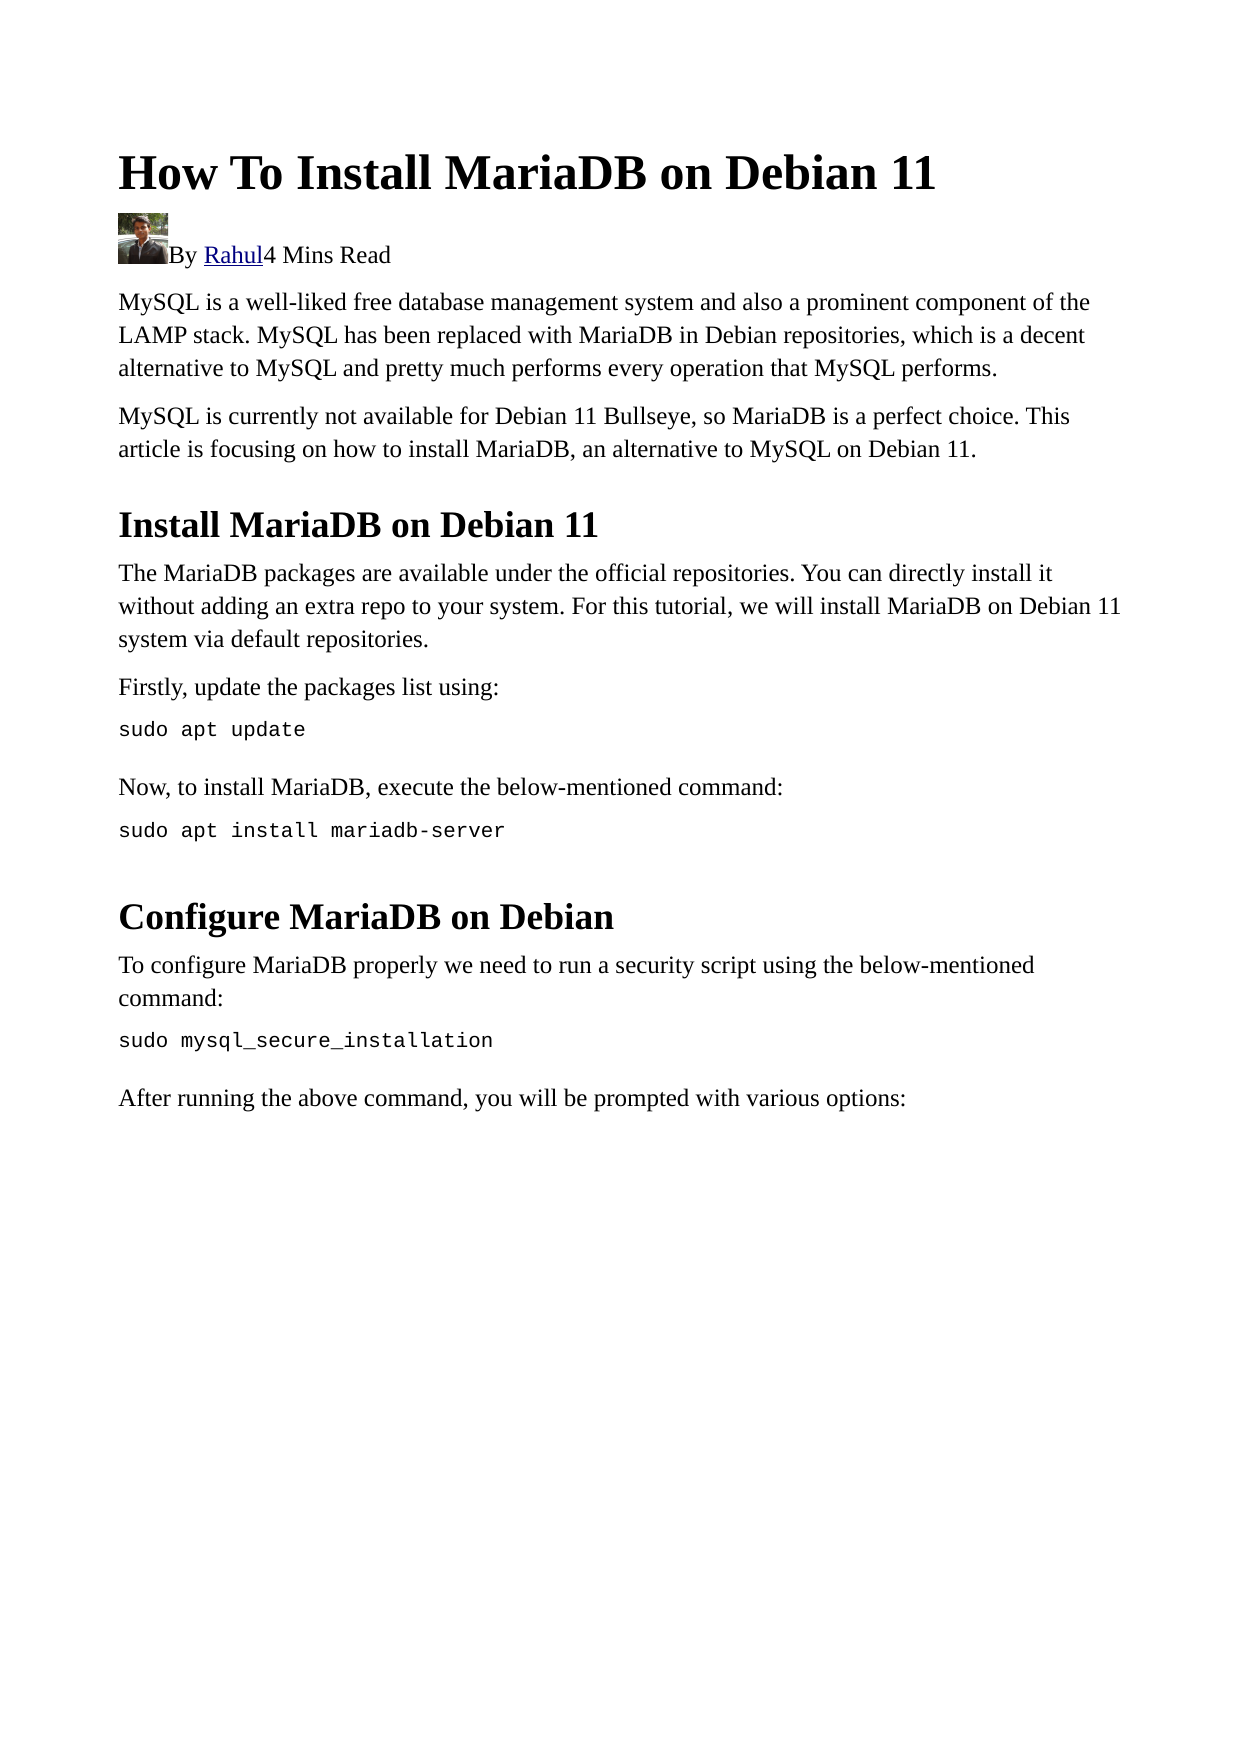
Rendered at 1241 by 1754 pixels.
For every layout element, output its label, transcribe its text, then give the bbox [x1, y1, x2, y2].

text MySQL is currently not available for Debian 11 Bullseye, so MariaDB is a perfect choice. This article is focusing on how to install MariaDB, an alternative to MySQL on Debian 11. [118, 401, 1122, 463]
text sudo apt install mariadb-server [118, 820, 1122, 844]
text To configure MariaDB properly we need to run a security script using the below-mentioned command: [118, 950, 1122, 1011]
subtitle Install MariaDB on Debian 11 [118, 502, 1122, 546]
text Firstly, update the packages list using: [118, 672, 1122, 701]
text The MariaDB packages are available under the official repositories. You can directly install it without adding an extra repo to your system. For this tutorial, we will install MariaDB on Debian 11 system via default repositories. [118, 558, 1122, 653]
subtitle Configure MariaDB on Debian [118, 894, 1122, 937]
text After running the above command, you will be prompted with various options: [118, 1083, 1122, 1112]
text Now, to install MariaDB, execute the below-mentioned command: [118, 772, 1122, 801]
subtitle How To Install MariaDB on Debian 11 [118, 143, 1122, 201]
text sudo apt update [118, 719, 1122, 743]
text By Rahul4 Mins Read [118, 213, 1122, 268]
picture [118, 213, 169, 264]
text MySQL is a well-liked free database management system and also a prominent component of the LAMP stack. MySQL has been replaced with MariaDB in Debian repositories, which is a decent alternative to MySQL and pretty much performs every operation that MySQL performs. [118, 287, 1122, 382]
text sudo mysql_secure_installation [118, 1030, 1122, 1054]
